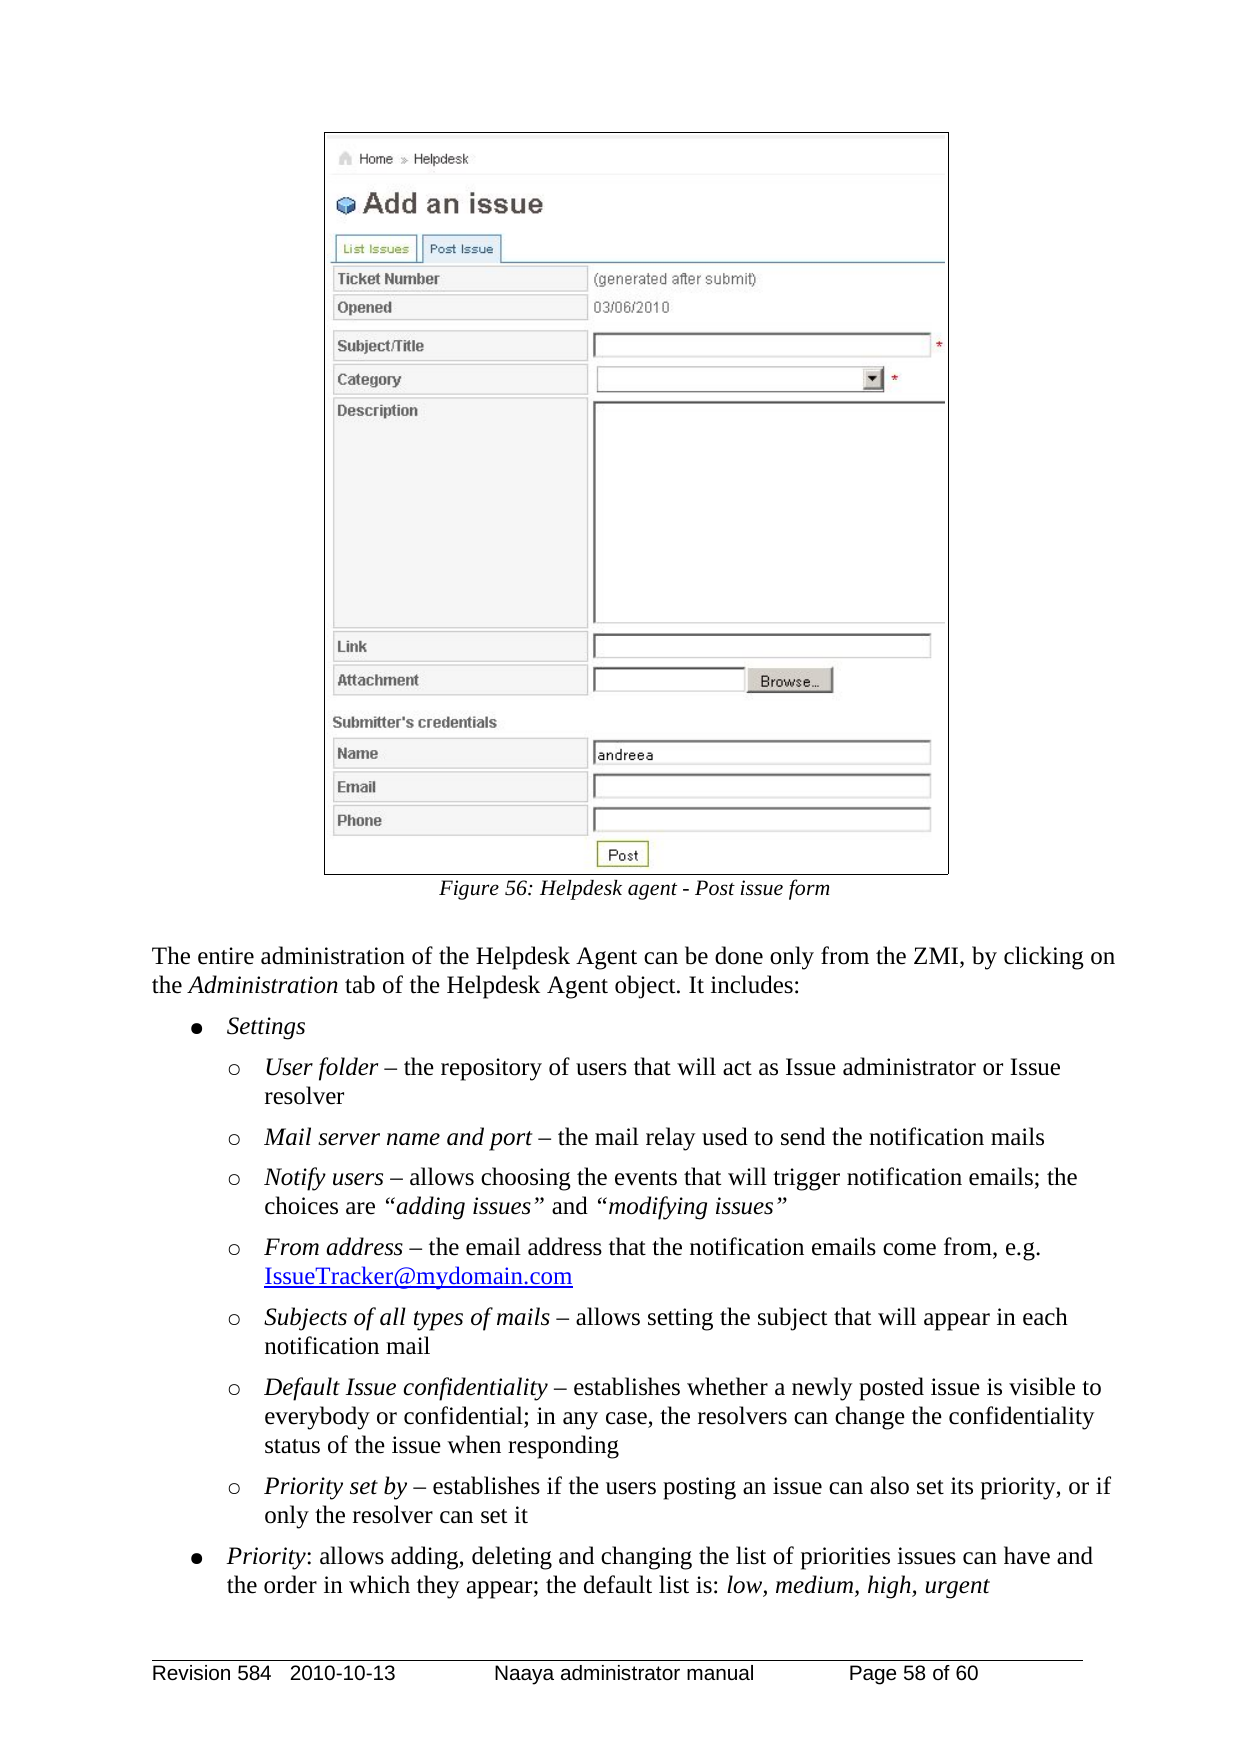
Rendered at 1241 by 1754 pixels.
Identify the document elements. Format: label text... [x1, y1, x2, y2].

list Notify users – allows choosing the events that will trigger notification emails; the choices are “adding issues” and “modifying issues” [227, 1162, 1120, 1220]
list Mail server name and port – the mail relay used to send the notification mails [227, 1121, 1120, 1150]
list Settings [189, 1011, 1120, 1040]
list Subjects of all types of mails – allows setting the subject that will appear in each notification mail [227, 1302, 1120, 1360]
list From address – the email address that the notification emails come from, e.g. IssueTracker@mydomain.com [227, 1232, 1120, 1290]
text Figure 56: Helpdesk agent - Post issue form [231, 119, 1041, 900]
picture [327, 135, 945, 872]
list Priority set by – establishes if the users posting an issue can also set its priority, or if only the resolver can set it [227, 1471, 1120, 1529]
text The entire administration of the Helpdesk Agent can be done only from the ZMI, by clicking on the Administration tab of the Helpdesk Agent object. It includes: [152, 941, 1120, 999]
list User folder – the repository of users that will act as Issue administrator or Issue resolver [227, 1051, 1120, 1109]
list Default Issue confidentiality – establishes whether a newly posted issue is visible to everybody or confidential; in any case, the resolvers can change the confidentiality status of the issue when responding [227, 1372, 1120, 1459]
list Priority: allows adding, deleting and changing the list of priorities issues can have and the order in which they appear; the default list is: low, medium, high, urgent [189, 1541, 1120, 1599]
